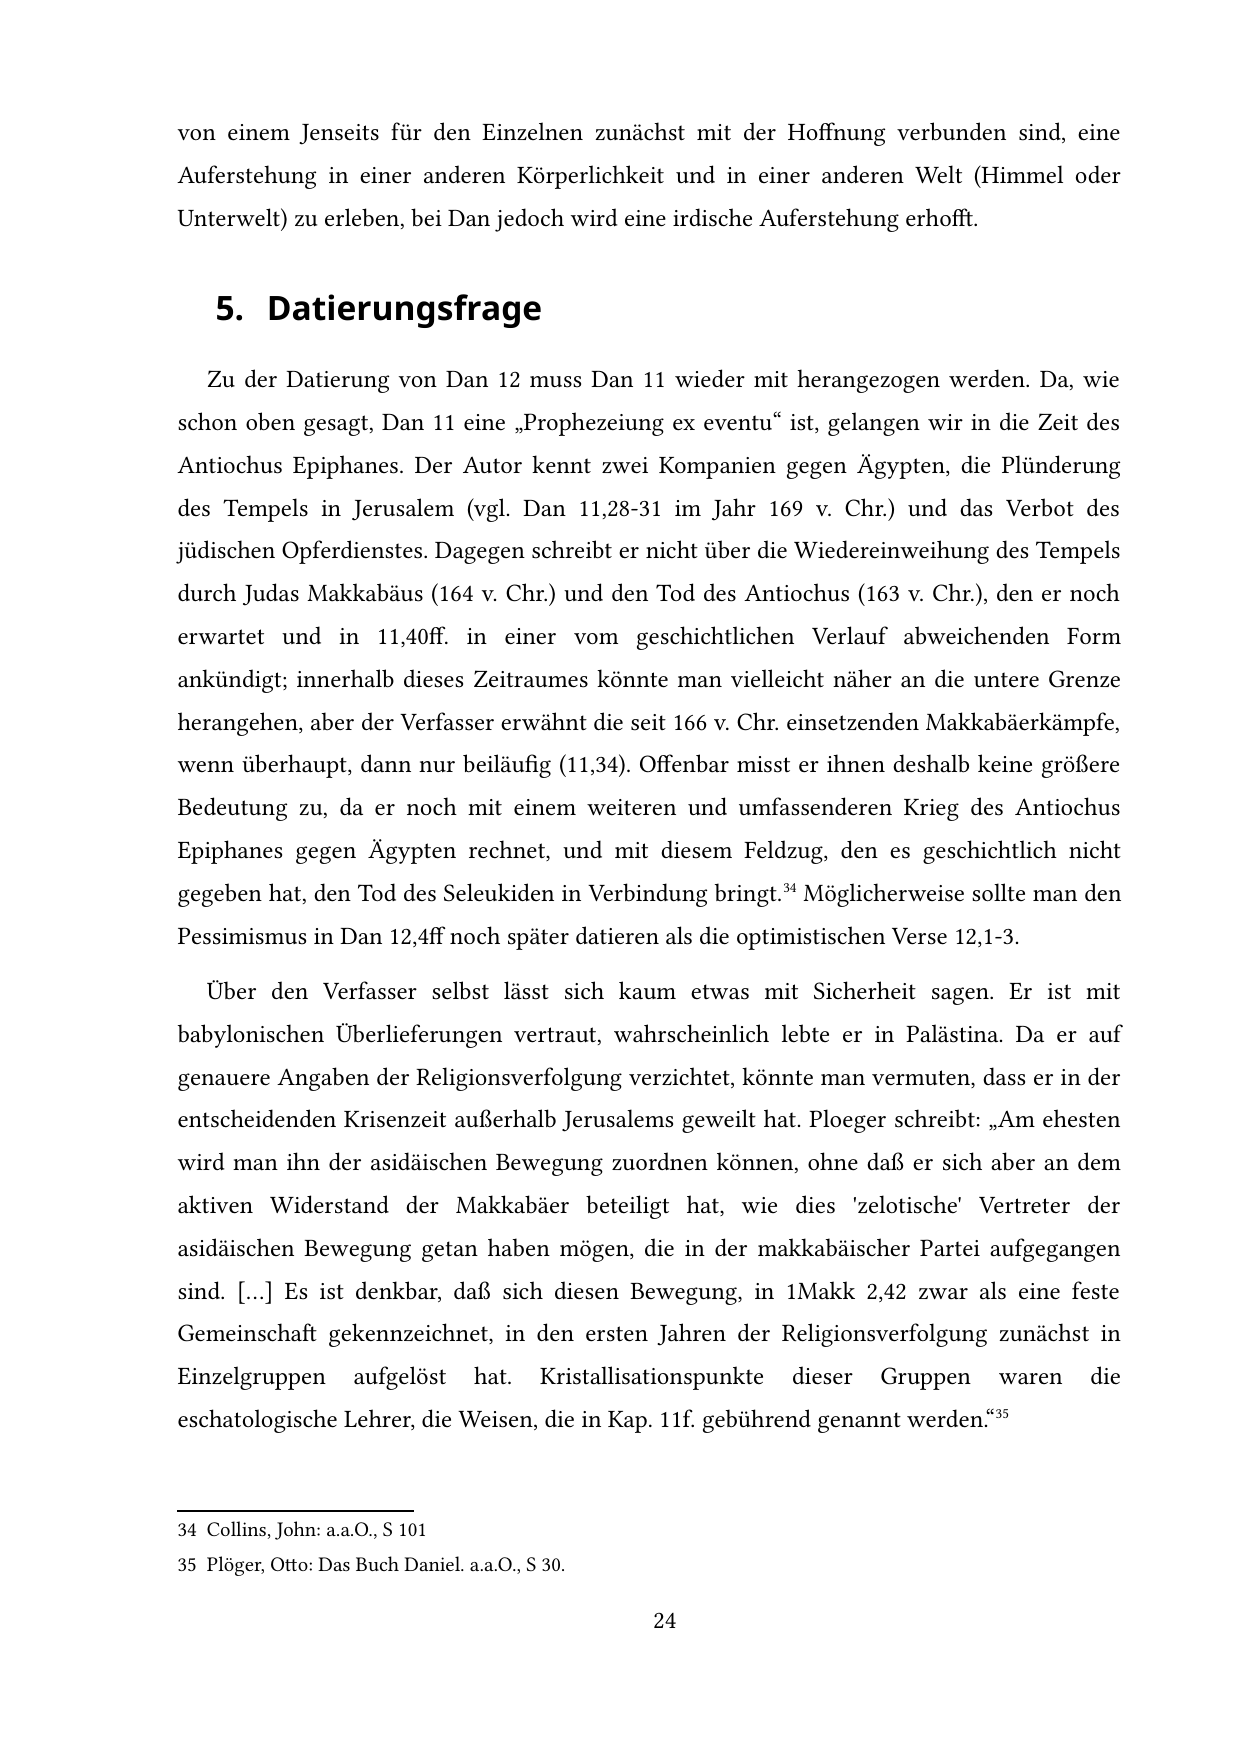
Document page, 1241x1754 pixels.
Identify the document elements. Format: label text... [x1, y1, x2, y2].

text Plöger, Otto: Das Buch Daniel. a.a.O., S 30. [177, 1553, 1122, 1577]
text Collins, John: a.a.O., S 101 [177, 1517, 1122, 1541]
text von einem Jenseits für den Einzelnen zunächst mit der Hoffnung verbunden sind, eine Auferstehung in einer anderen Körperlichkeit und in einer anderen Welt (Himmel oder Unterwelt) zu erleben, bei Dan jedoch wird eine irdische Auferstehung erhofft. [177, 118, 1122, 232]
text Zu der Datierung von Dan 12 muss Dan 11 wieder mit herangezogen werden. Da, wie schon oben gesagt, Dan 11 eine „Prophezeiung ex eventu“ ist, gelangen wir in die Zeit des Antiochus Epiphanes. Der Autor kennt zwei Kompanien gegen Ägypten, die Plünderung des Tempels in Jerusalem (vgl. Dan 11,28-31 im Jahr 169 v. Chr.) und das Verbot des jüdischen Opferdienstes. Dagegen schreibt er nicht über die Wiedereinweihung des Tempels durch Judas Makkabäus (164 v. Chr.) und den Tod des Antiochus (163 v. Chr.), den er noch erwartet und in 11,40ff. in einer vom geschichtlichen Verlauf abweichenden Form ankündigt; innerhalb dieses Zeitraumes könnte man vielleicht näher an die untere Grenze herangehen, aber der Verfasser erwähnt die seit 166 v. Chr. einsetzenden Makkabäerkämpfe, wenn überhaupt, dann nur beiläufig (11,34). Offenbar misst er ihnen deshalb keine größere Bedeutung zu, da er noch mit einem weiteren und umfassenderen Krieg des Antiochus Epiphanes gegen Ägypten rechnet, und mit diesem Feldzug, den es geschichtlich nicht gegeben hat, den Tod des Seleukiden in Verbindung bringt. Möglicherweise sollte man den Pessimismus in Dan 12,4ff noch später datieren als die optimistischen Verse 12,1-3. [177, 365, 1122, 950]
subtitle Datierungsfrage [177, 284, 1122, 330]
text Über den Verfasser selbst lässt sich kaum etwas mit Sicherheit sagen. Er ist mit babylonischen Überlieferungen vertraut, wahrscheinlich lebte er in Palästina. Da er auf genauere Angaben der Religionsverfolgung verzichtet, könnte man vermuten, dass er in der entscheidenden Krisenzeit außerhalb Jerusalems geweilt hat. Ploeger schreibt: „Am ehesten wird man ihn der asidäischen Bewegung zuordnen können, ohne daß er sich aber an dem aktiven Widerstand der Makkabäer beteiligt hat, wie dies 'zelotische' Vertreter der asidäischen Bewegung getan haben mögen, die in der makkabäischer Partei aufgegangen sind. […] Es ist denkbar, daß sich diesen Bewegung, in 1Makk 2,42 zwar als eine feste Gemeinschaft gekennzeichnet, in den ersten Jahren der Religionsverfolgung zunächst in Einzelgruppen aufgelöst hat. Kristallisationspunkte dieser Gruppen waren die eschatologische Lehrer, die Weisen, die in Kap. 11f. gebührend genannt werden.“ [177, 977, 1122, 1434]
